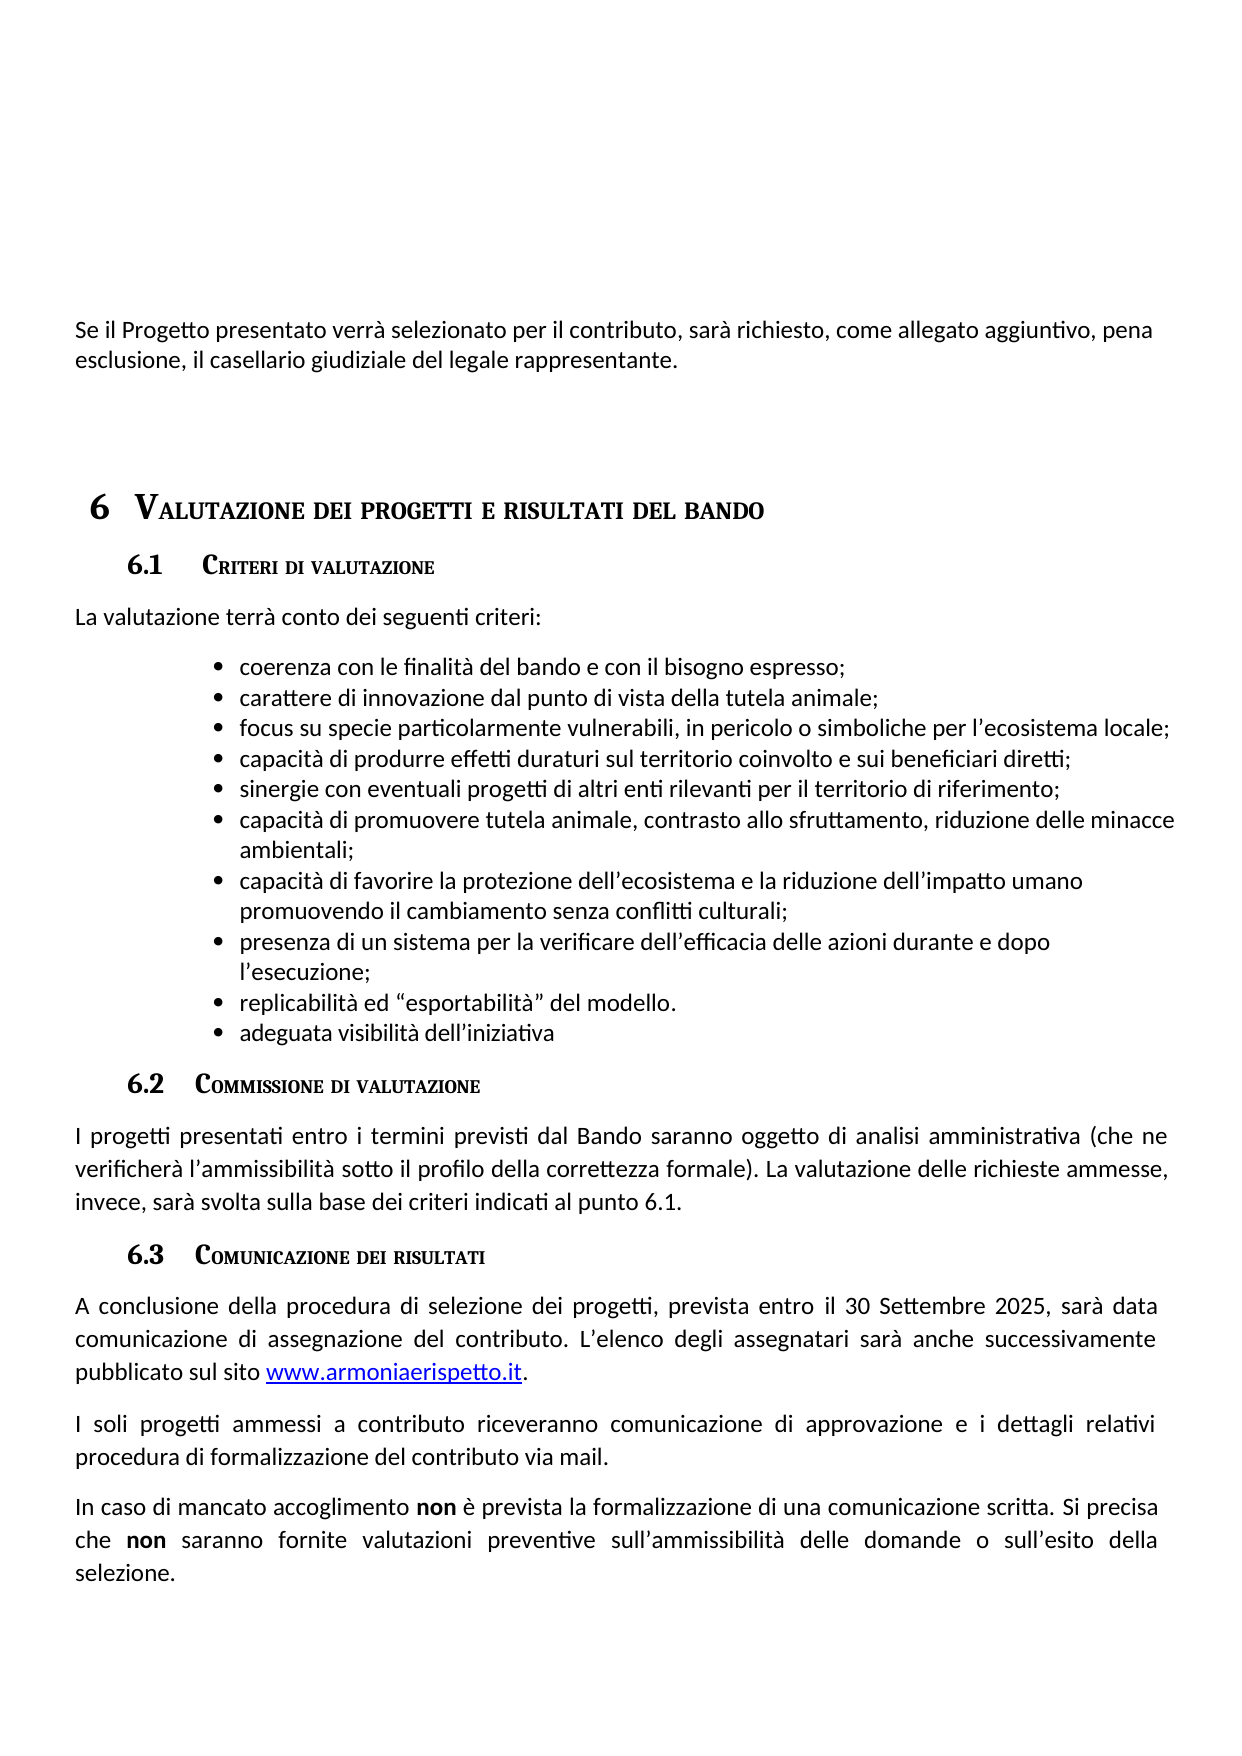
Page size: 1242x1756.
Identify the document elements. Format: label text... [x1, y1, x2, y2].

text In caso di mancato accoglimento non è prevista la formalizzazione di una comunicazione scritta. Si precisa che non saranno fornite valutazioni preventive sull’ammissibilità delle domande o sull’esito della selezione. [75, 1491, 1158, 1587]
subtitle Valutazione dei progetti e risultati del bando [89, 486, 1183, 529]
list coerenza con le finalità del bando e con il bisogno espresso; [214, 651, 1183, 682]
subtitle Criteri di valutazione [127, 548, 1183, 582]
text A conclusione della procedura di selezione dei progetti, prevista entro il 30 Settembre 2025, sarà data comunicazione di assegnazione del contributo. L’elenco degli assegnatari sarà anche successivamente pubblicato sul sito www.armoniaerispetto.it. [75, 1291, 1158, 1387]
list presenza di un sistema per la verificare dell’efficacia delle azioni durante e dopo l’esecuzione; [214, 926, 1183, 987]
list focus su specie particolarmente vulnerabili, in pericolo o simboliche per l’ecosistema locale; [214, 712, 1183, 743]
list sinergie con eventuali progetti di altri enti rilevanti per il territorio di riferimento; [214, 773, 1183, 804]
subtitle Commissione di valutazione [127, 1067, 1183, 1101]
text La valutazione terrà conto dei seguenti criteri: [75, 601, 957, 631]
text Se il Progetto presentato verrà selezionato per il contributo, sarà richiesto, come allegato aggiuntivo, pena esclusione, il casellario giudiziale del legale rappresentante. [75, 314, 1183, 375]
list replicabilità ed “esportabilità” del modello. [214, 987, 1183, 1017]
list capacità di favorire la protezione dell’ecosistema e la riduzione dell’impatto umano promuovendo il cambiamento senza conflitti culturali; [214, 865, 1183, 926]
text I progetti presentati entro i termini previsti dal Bando saranno oggetto di analisi amministrativa (che ne verificherà l’ammissibilità sotto il profilo della correttezza formale). La valutazione delle richieste ammesse, invece, sarà svolta sulla base dei criteri indicati al punto 6.1. [75, 1120, 1169, 1216]
text I soli progetti ammessi a contributo riceveranno comunicazione di approvazione e i dettagli relativi procedura di formalizzazione del contributo via mail. [75, 1408, 1158, 1472]
list capacità di promuovere tutela animale, contrasto allo sfruttamento, riduzione delle minacce ambientali; [214, 804, 1183, 865]
list capacità di produrre effetti duraturi sul territorio coinvolto e sui beneficiari diretti; [214, 743, 1183, 773]
list carattere di innovazione dal punto di vista della tutela animale; [214, 682, 1183, 712]
list adeguata visibilità dell’iniziativa [214, 1017, 1183, 1048]
subtitle Comunicazione dei risultati [127, 1238, 1183, 1271]
